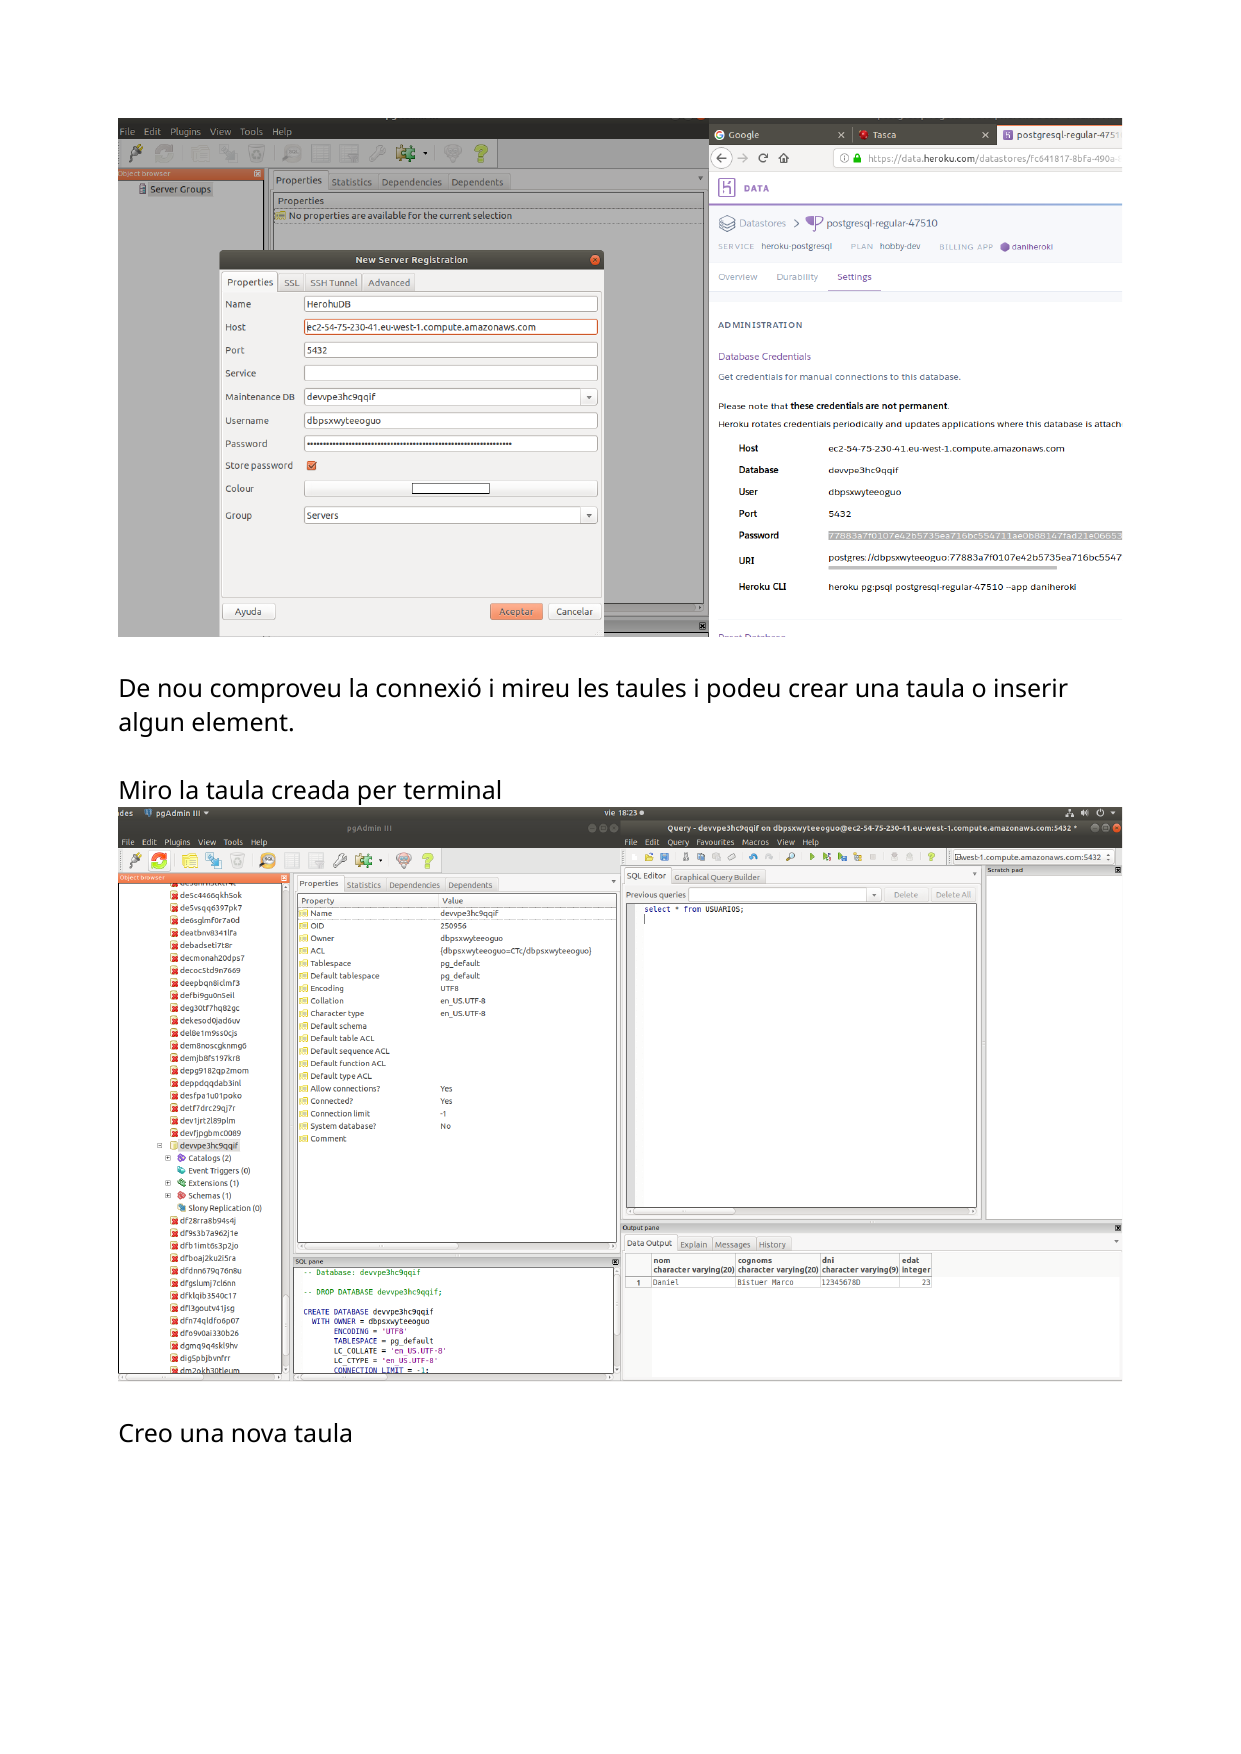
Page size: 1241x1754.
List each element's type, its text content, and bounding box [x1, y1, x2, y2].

picture [118, 807, 1123, 1382]
text Miro la taula creada per terminal [118, 773, 1122, 807]
text De nou comproveu la connexió i mireu les taules i podeu crear una taula o inserir algun element. [118, 671, 1122, 739]
picture [118, 118, 1123, 637]
text Creo una nova taula [118, 1415, 1122, 1449]
